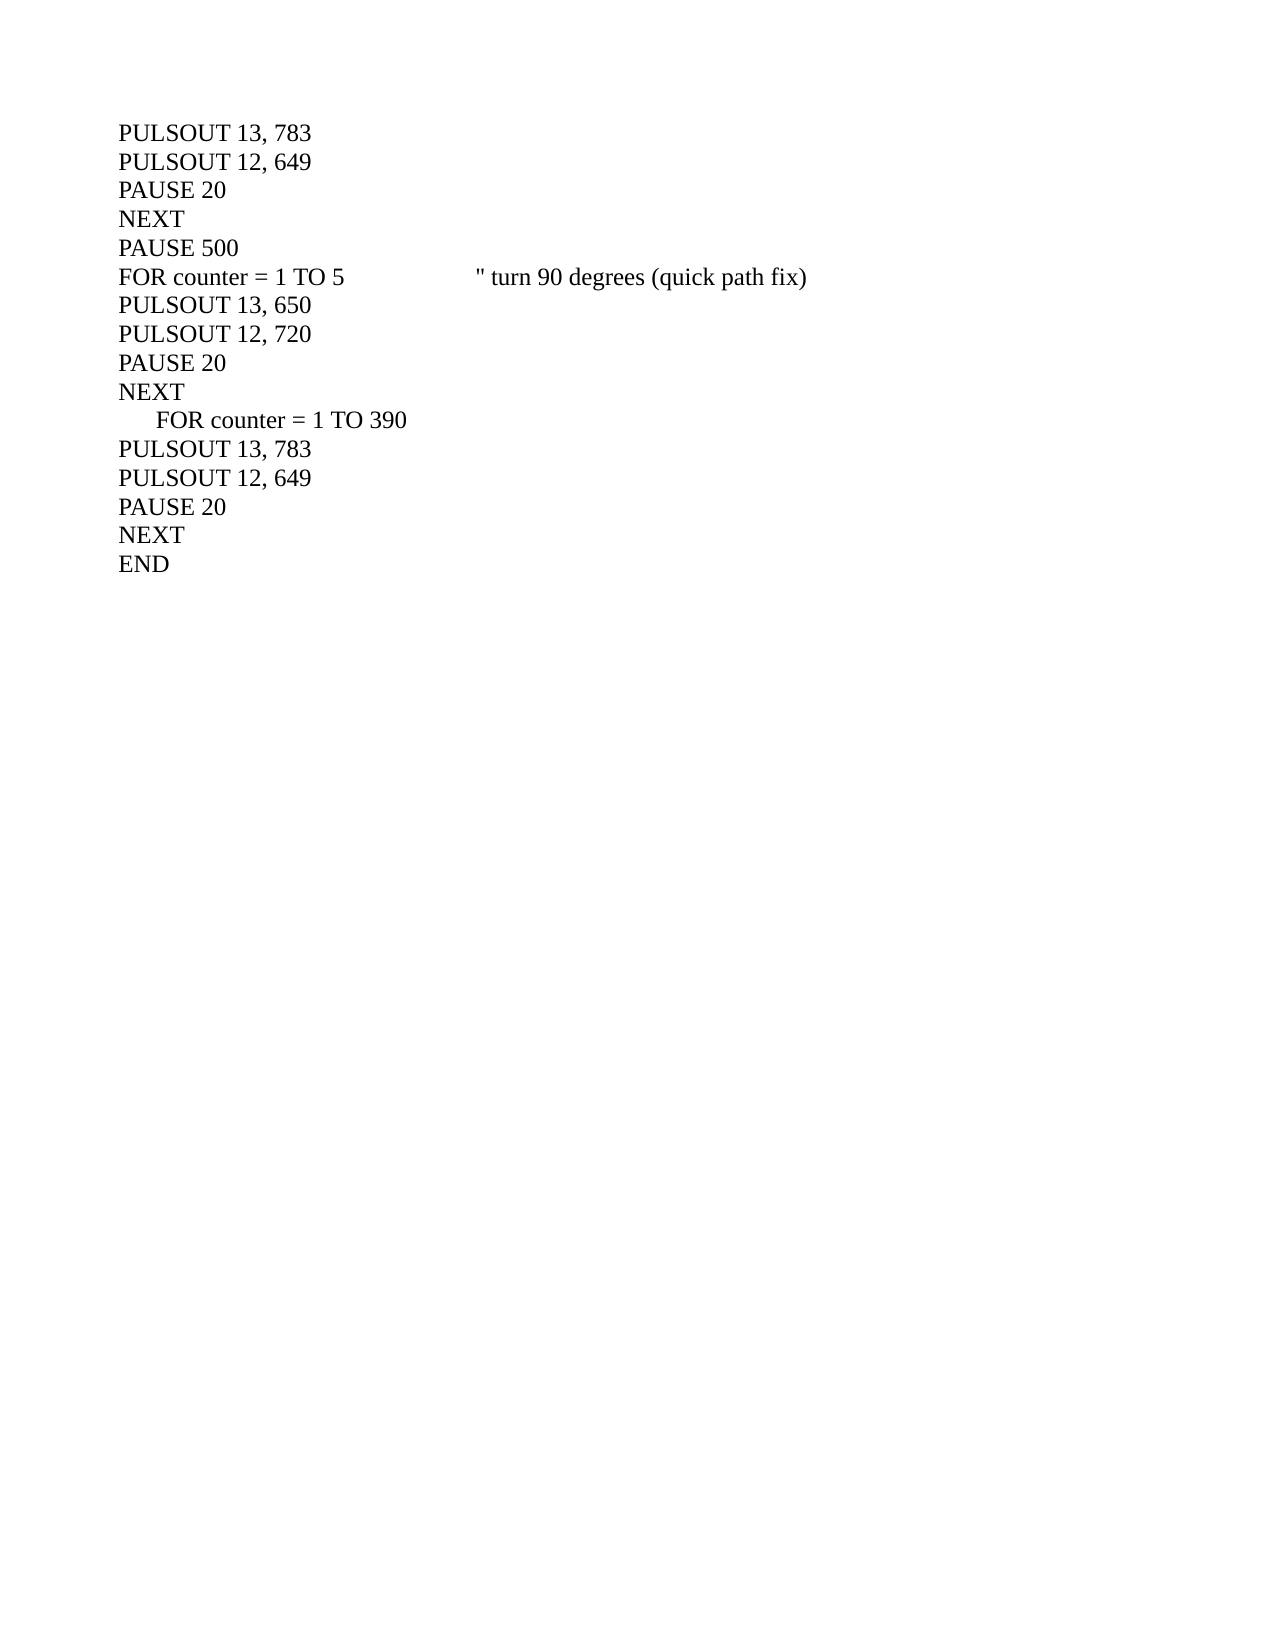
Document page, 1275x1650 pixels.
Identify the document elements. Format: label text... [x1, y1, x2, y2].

text END [118, 549, 1157, 578]
text NEXT [118, 204, 1157, 233]
text PAUSE 20 [118, 492, 1157, 521]
text PULSOUT 12, 649 [118, 147, 1157, 176]
text PULSOUT 13, 650 [118, 291, 1157, 319]
text PULSOUT 12, 649 [118, 463, 1157, 492]
text NEXT [118, 377, 1157, 406]
text PAUSE 20 [118, 348, 1157, 377]
text PAUSE 500 [118, 233, 1157, 262]
text PAUSE 20 [118, 176, 1157, 204]
text FOR counter = 1 TO 5 '' turn 90 degrees (quick path fix) [118, 262, 1157, 291]
text FOR counter = 1 TO 390 [118, 406, 1157, 434]
text PULSOUT 12, 720 [118, 319, 1157, 348]
text PULSOUT 13, 783 [118, 434, 1157, 463]
text PULSOUT 13, 783 [118, 118, 1157, 147]
text NEXT [118, 521, 1157, 549]
